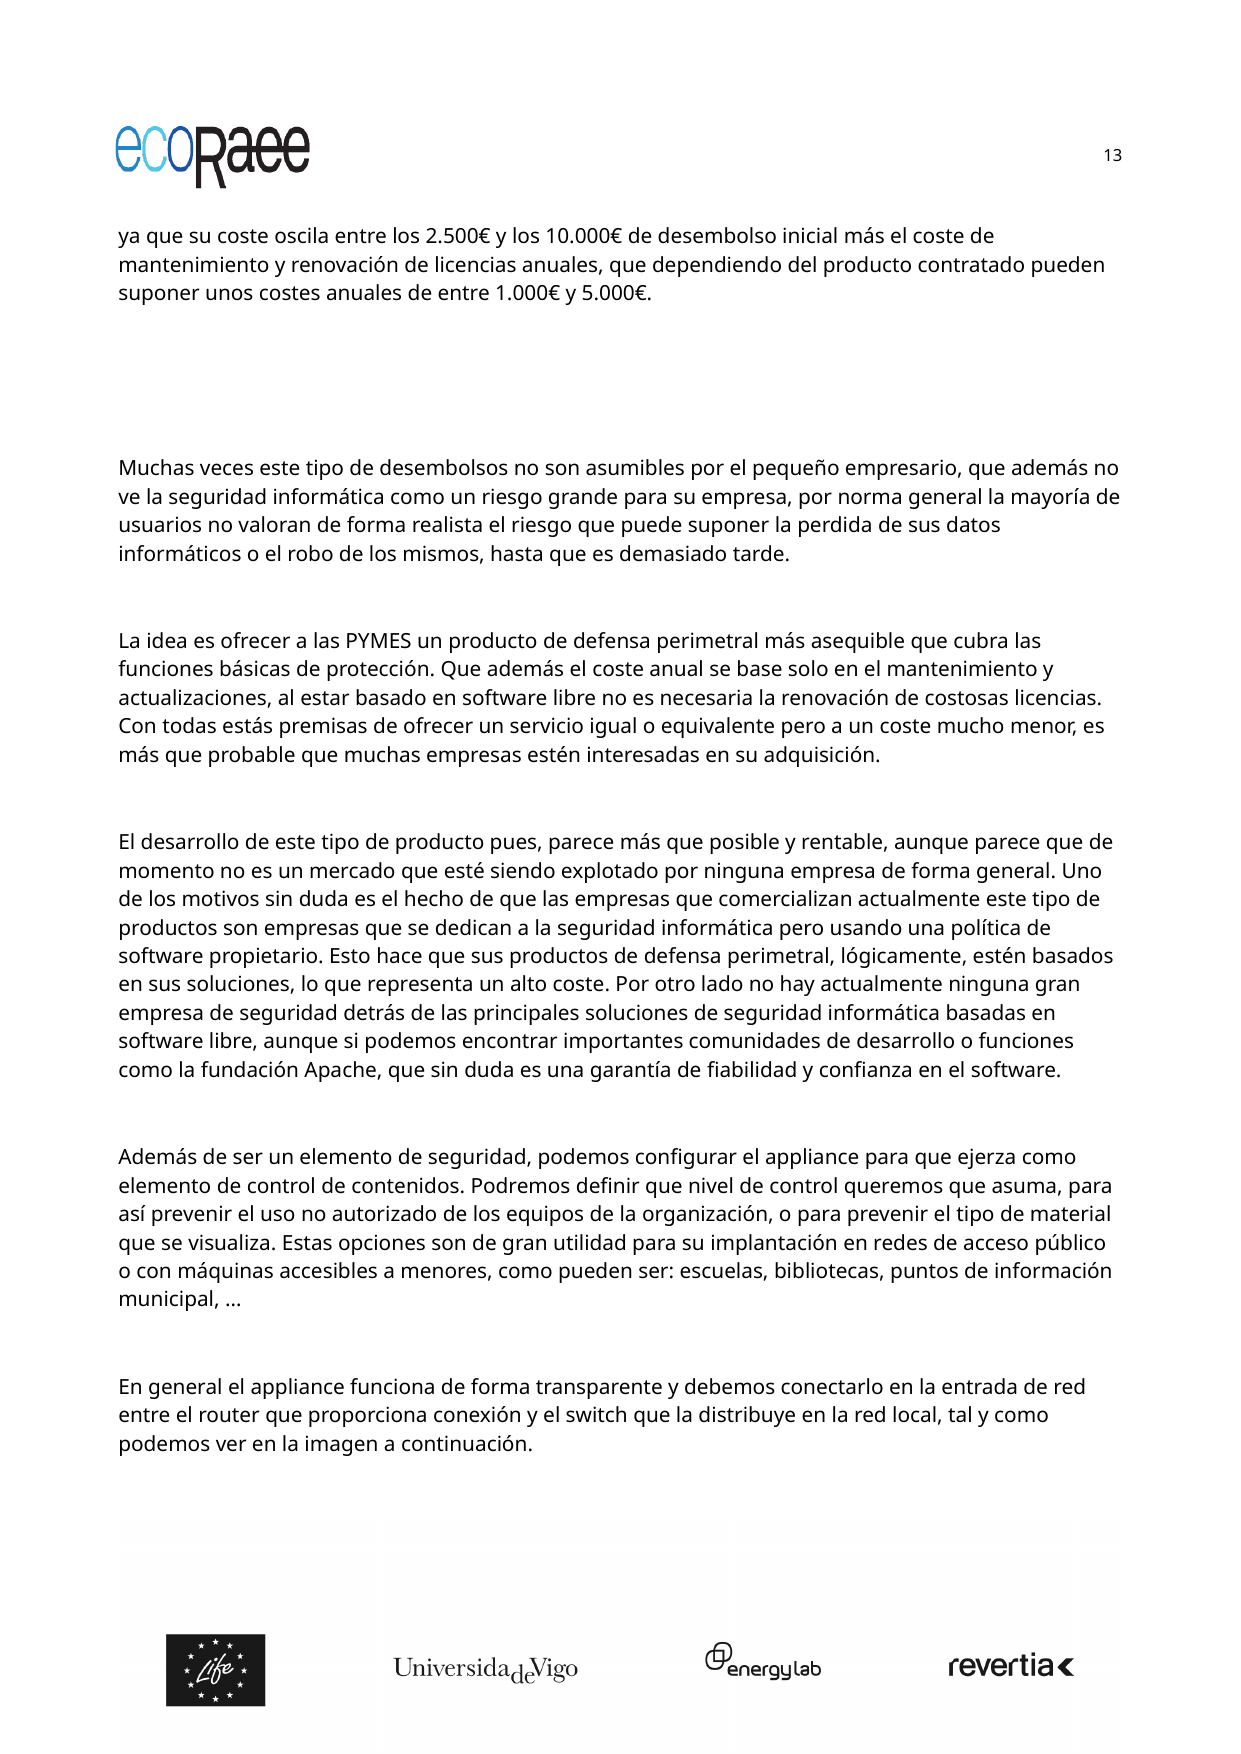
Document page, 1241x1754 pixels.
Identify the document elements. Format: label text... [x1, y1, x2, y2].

picture [118, 1514, 1123, 1754]
picture [114, 124, 311, 190]
text La idea es ofrecer a las PYMES un producto de defensa perimetral más asequible que cubra las funciones básicas de protección. Que además el coste anual se base solo en el mantenimiento y actualizaciones, al estar basado en software libre no es necesaria la renovación de costosas licencias. Con todas estás premisas de ofrecer un servicio igual o equivalente pero a un coste mucho menor, es más que probable que muchas empresas estén interesadas en su adquisición. [118, 626, 1122, 768]
text En general el appliance funciona de forma transparente y debemos conectarlo en la entrada de red entre el router que proporciona conexión y el switch que la distribuye en la red local, tal y como podemos ver en la imagen a continuación. [118, 1372, 1122, 1457]
text Además de ser un elemento de seguridad, podemos configurar el appliance para que ejerza como elemento de control de contenidos. Podremos definir que nivel de control queremos que asuma, para así prevenir el uso no autorizado de los equipos de la organización, o para prevenir el tipo de material que se visualiza. Estas opciones son de gran utilidad para su implantación en redes de acceso público o con máquinas accesibles a menores, como pueden ser: escuelas, bibliotecas, puntos de información municipal, … [118, 1142, 1122, 1313]
text ya que su coste oscila entre los 2.500€ y los 10.000€ de desembolso inicial más el coste de mantenimiento y renovación de licencias anuales, que dependiendo del producto contratado pueden suponer unos costes anuales de entre 1.000€ y 5.000€. [118, 221, 1122, 307]
text Muchas veces este tipo de desembolsos no son asumibles por el pequeño empresario, que además no ve la seguridad informática como un riesgo grande para su empresa, por norma general la mayoría de usuarios no valoran de forma realista el riesgo que puede suponer la perdida de sus datos informáticos o el robo de los mismos, hasta que es demasiado tarde. [118, 453, 1122, 567]
text El desarrollo de este tipo de producto pues, parece más que posible y rentable, aunque parece que de momento no es un mercado que esté siendo explotado por ninguna empresa de forma general. Uno de los motivos sin duda es el hecho de que las empresas que comercializan actualmente este tipo de productos son empresas que se dedican a la seguridad informática pero usando una política de software propietario. Esto hace que sus productos de defensa perimetral, lógicamente, estén basados en sus soluciones, lo que representa un alto coste. Por otro lado no hay actualmente ninguna gran empresa de seguridad detrás de las principales soluciones de seguridad informática basadas en software libre, aunque si podemos encontrar importantes comunidades de desarrollo o funciones como la fundación Apache, que sin duda es una garantía de fiabilidad y confianza en el software. [118, 827, 1122, 1083]
